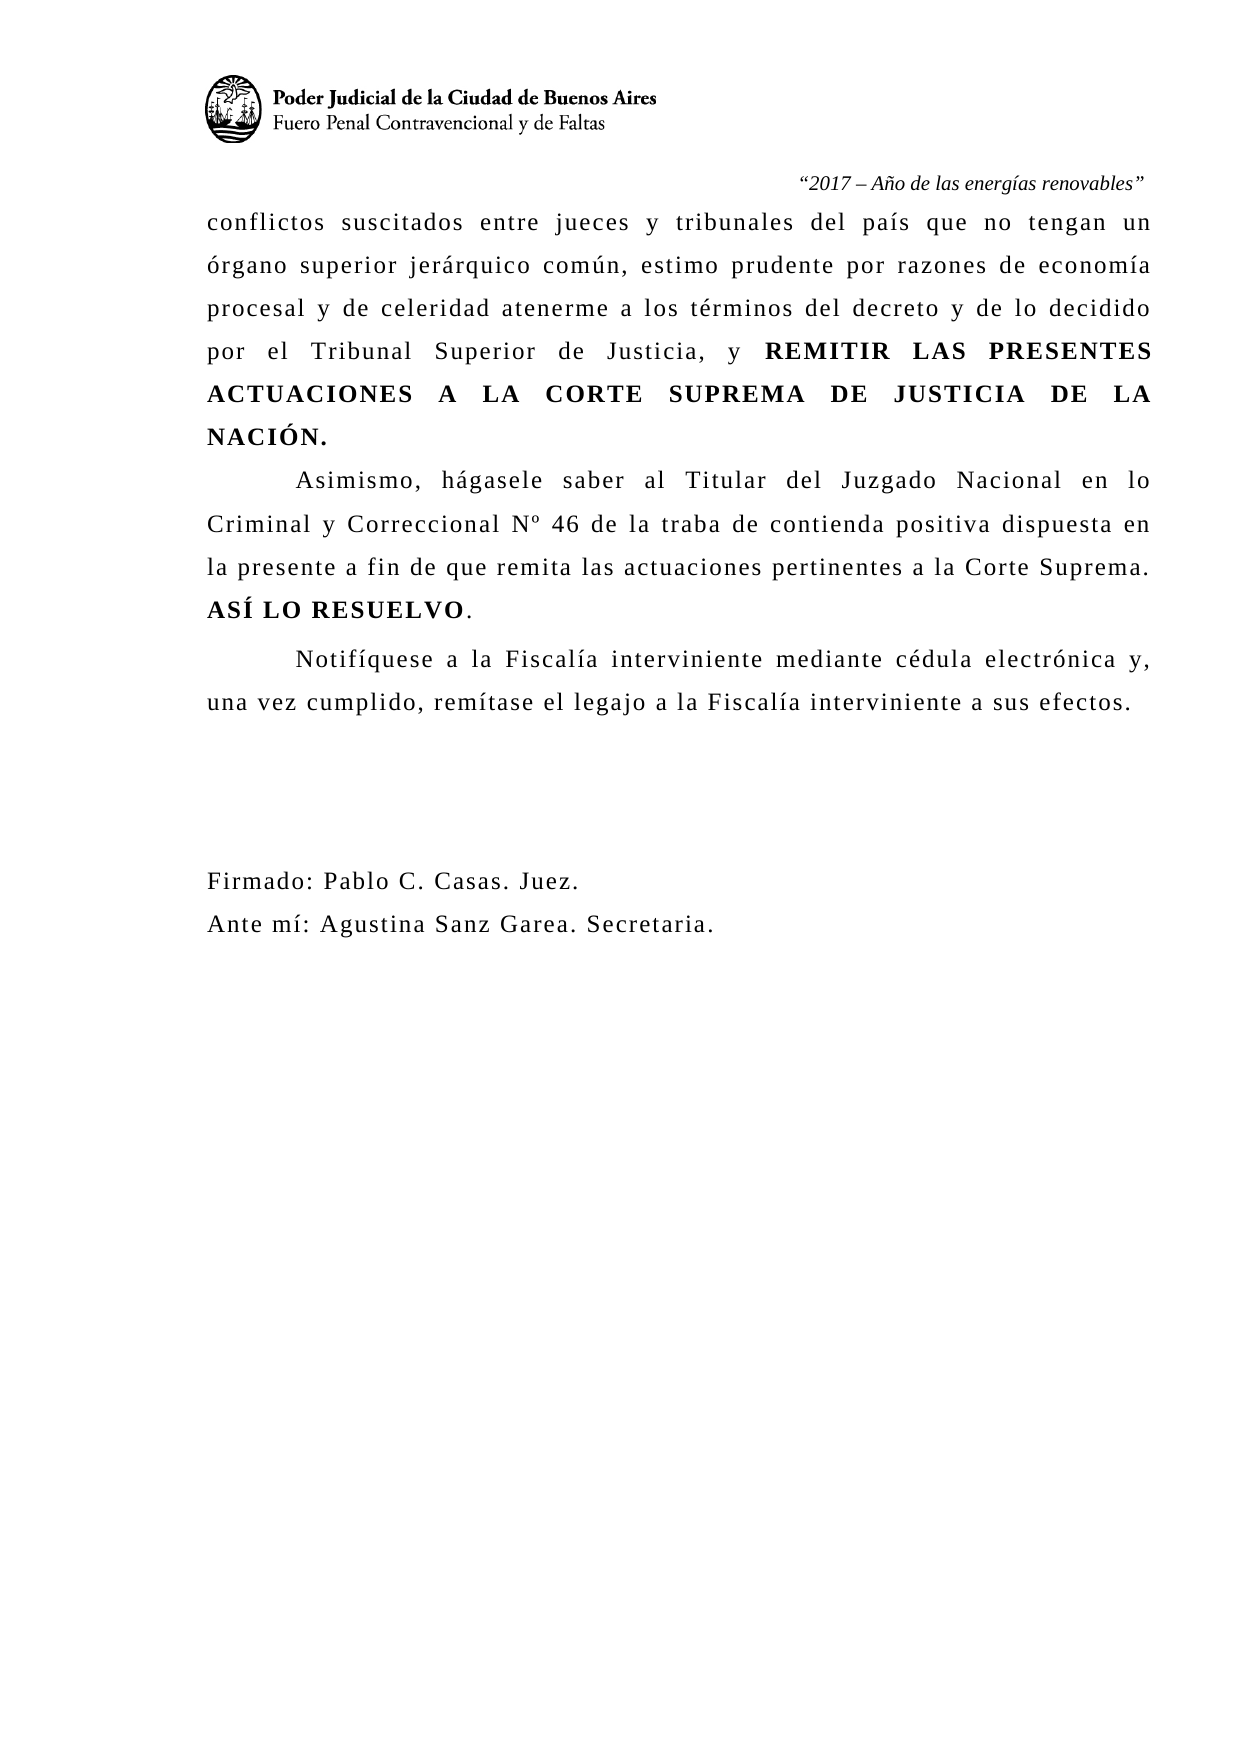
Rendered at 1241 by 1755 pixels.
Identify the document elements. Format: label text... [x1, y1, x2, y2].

text conflictos suscitados entre jueces y tribunales del país que no tengan un órgano superior jerárquico común, estimo prudente por razones de economía procesal y de celeridad atenerme a los términos del decreto y de lo decidido por el Tribunal Superior de Justicia, y REMITIR LAS PRESENTES ACTUACIONES A LA CORTE SUPREMA DE JUSTICIA DE LA NACIÓN. [207, 207, 1152, 451]
text Ante mí: Agustina Sanz Garea. Secretaria. [207, 909, 1152, 938]
text Asimismo, hágasele saber al Titular del Juzgado Nacional en lo Criminal y Correccional Nº 46 de la traba de contienda positiva dispuesta en la presente a fin de que remita las actuaciones pertinentes a la Corte Suprema. ASÍ LO RESUELVO. [207, 466, 1152, 624]
text Firmado: Pablo C. Casas. Juez. [207, 866, 1152, 895]
text Notifíquese a la Fiscalía interviniente mediante cédula electrónica y, una vez cumplido, remítase el legajo a la Fiscalía interviniente a sus efectos. [207, 644, 1152, 716]
